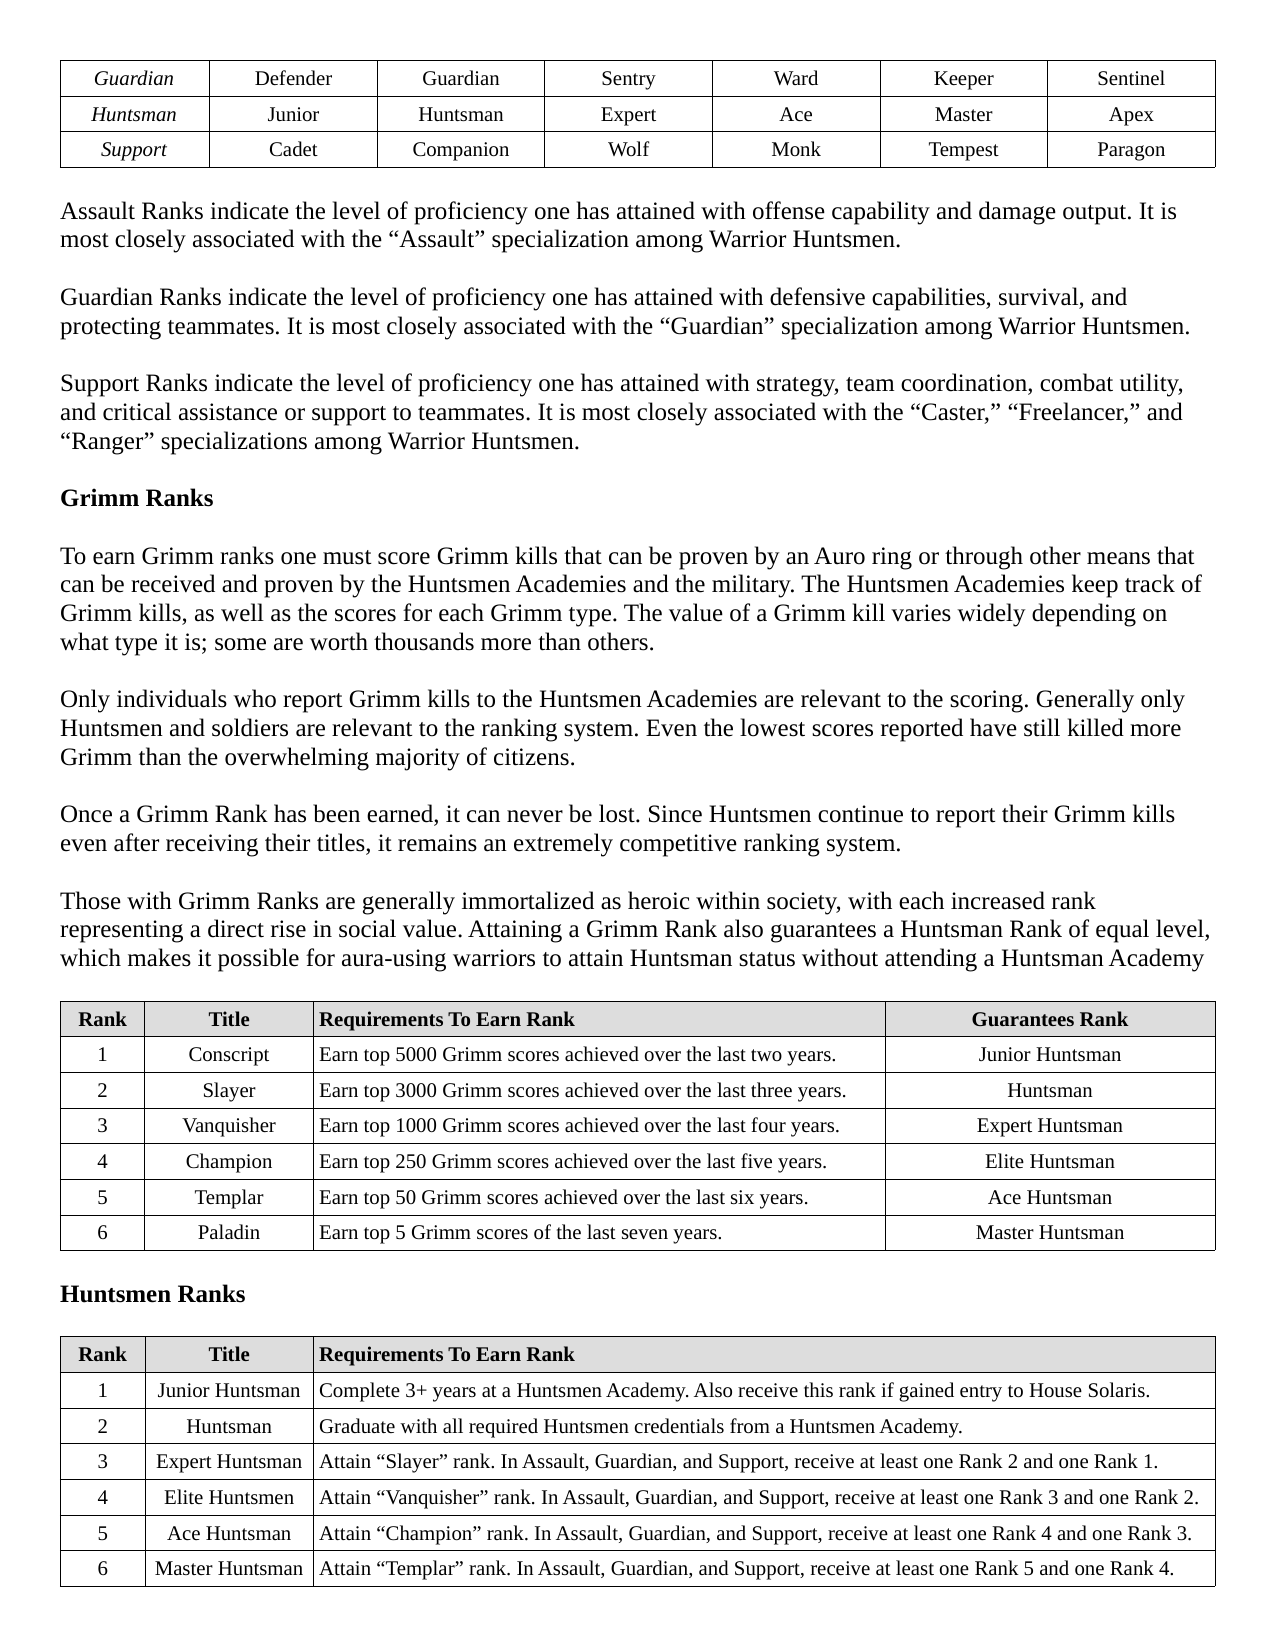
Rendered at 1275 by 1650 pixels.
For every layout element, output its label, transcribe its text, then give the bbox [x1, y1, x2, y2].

table_cell Earn top 250 Grimm scores achieved over the last five years. [314, 1144, 885, 1179]
table_header Title [146, 1337, 313, 1372]
table_cell Sentry [545, 61, 712, 96]
table_header Requirements To Earn Rank [314, 1337, 1215, 1372]
table_cell Huntsman [61, 97, 209, 131]
table_cell Wolf [545, 132, 712, 167]
text Guardian Ranks indicate the level of proficiency one has attained with defensive capabilities, survival, and protecting teammates. It is most closely associated with the “Guardian” specialization among Warrior Huntsmen. [60, 282, 1215, 339]
table_cell Ace Huntsman [146, 1516, 313, 1550]
table_cell Elite Huntsmen [146, 1480, 313, 1514]
table_cell 4 [61, 1480, 145, 1514]
table_cell Huntsman [146, 1409, 313, 1443]
text Those with Grimm Ranks are generally immortalized as heroic within society, with each increased rank representing a direct rise in social value. Attaining a Grimm Rank also guarantees a Huntsman Rank of equal level, which makes it possible for aura-using warriors to attain Huntsman status without attending a Huntsman Academy [60, 886, 1215, 972]
table_cell 1 [61, 1037, 144, 1072]
table_cell Master Huntsman [146, 1551, 313, 1586]
table_cell Huntsman [378, 97, 544, 131]
table_cell Slayer [145, 1073, 313, 1108]
table_cell Ace Huntsman [886, 1180, 1215, 1214]
table_cell 5 [61, 1516, 145, 1550]
table_cell Paladin [145, 1216, 313, 1250]
table_cell 3 [61, 1109, 144, 1143]
table_cell 6 [61, 1551, 145, 1586]
table_cell Attain “Slayer” rank. In Assault, Guardian, and Support, receive at least one Rank 2 and one Rank 1. [314, 1444, 1215, 1479]
table_header Rank [61, 1337, 145, 1372]
subtitle Grimm Ranks [60, 483, 1215, 512]
table_cell Master [881, 97, 1047, 131]
table_cell 2 [61, 1409, 145, 1443]
table_cell Templar [145, 1180, 313, 1214]
text Support Ranks indicate the level of proficiency one has attained with strategy, team coordination, combat utility, and critical assistance or support to teammates. It is most closely associated with the “Caster,” “Freelancer,” and “Ranger” specializations among Warrior Huntsmen. [60, 368, 1215, 454]
table_cell Conscript [145, 1037, 313, 1072]
table_cell Vanquisher [145, 1109, 313, 1143]
table_cell Attain “Champion” rank. In Assault, Guardian, and Support, receive at least one Rank 4 and one Rank 3. [314, 1516, 1215, 1550]
table_cell Graduate with all required Huntsmen credentials from a Huntsmen Academy. [314, 1409, 1215, 1443]
table_cell Earn top 5 Grimm scores of the last seven years. [314, 1216, 885, 1250]
table_header Requirements To Earn Rank [314, 1002, 885, 1036]
table_cell Expert [545, 97, 712, 131]
table_cell Expert Huntsman [146, 1444, 313, 1479]
table_cell Attain “Vanquisher” rank. In Assault, Guardian, and Support, receive at least one Rank 3 and one Rank 2. [314, 1480, 1215, 1514]
table_cell 5 [61, 1180, 144, 1214]
table_cell Monk [713, 132, 880, 167]
text Only individuals who report Grimm kills to the Huntsmen Academies are relevant to the scoring. Generally only Huntsmen and soldiers are relevant to the ranking system. Even the lowest scores reported have still killed more Grimm than the overwhelming majority of citizens. [60, 684, 1215, 771]
table_cell 1 [61, 1373, 145, 1408]
text Once a Grimm Rank has been earned, it can never be lost. Since Huntsmen continue to report their Grimm kills even after receiving their titles, it remains an extremely competitive ranking system. [60, 799, 1215, 857]
table_cell Cadet [210, 132, 377, 167]
text Assault Ranks indicate the level of proficiency one has attained with offense capability and damage output. It is most closely associated with the “Assault” specialization among Warrior Huntsmen. [60, 196, 1215, 253]
table_cell Ward [713, 61, 880, 96]
table_cell Earn top 3000 Grimm scores achieved over the last three years. [314, 1073, 885, 1108]
table_cell Huntsman [886, 1073, 1215, 1108]
table_cell 2 [61, 1073, 144, 1108]
table_cell Companion [378, 132, 544, 167]
table_cell Support [61, 132, 209, 167]
table_cell Champion [145, 1144, 313, 1179]
table_cell 3 [61, 1444, 145, 1479]
table_header Rank [61, 1002, 144, 1036]
table_cell Earn top 5000 Grimm scores achieved over the last two years. [314, 1037, 885, 1072]
subtitle Huntsmen Ranks [60, 1279, 1215, 1308]
table_cell 6 [61, 1216, 144, 1250]
table_cell Defender [210, 61, 377, 96]
table_header Guarantees Rank [886, 1002, 1215, 1036]
table_cell Paragon [1048, 132, 1215, 167]
text To earn Grimm ranks one must score Grimm kills that can be proven by an Auro ring or through other means that can be received and proven by the Huntsmen Academies and the military. The Huntsmen Academies keep track of Grimm kills, as well as the scores for each Grimm type. The value of a Grimm kill varies widely depending on what type it is; some are worth thousands more than others. [60, 541, 1215, 656]
table_header Title [145, 1002, 313, 1036]
table_cell Attain “Templar” rank. In Assault, Guardian, and Support, receive at least one Rank 5 and one Rank 4. [314, 1551, 1215, 1586]
table_cell Sentinel [1048, 61, 1215, 96]
table_cell Earn top 50 Grimm scores achieved over the last six years. [314, 1180, 885, 1214]
table_cell Complete 3+ years at a Huntsmen Academy. Also receive this rank if gained entry to House Solaris. [314, 1373, 1215, 1408]
table_cell Master Huntsman [886, 1216, 1215, 1250]
table_cell Tempest [881, 132, 1047, 167]
table_cell Keeper [881, 61, 1047, 96]
table_cell Junior Huntsman [886, 1037, 1215, 1072]
table_cell Junior [210, 97, 377, 131]
table_cell Ace [713, 97, 880, 131]
table_cell Expert Huntsman [886, 1109, 1215, 1143]
table_cell Guardian [378, 61, 544, 96]
table_cell Earn top 1000 Grimm scores achieved over the last four years. [314, 1109, 885, 1143]
table_cell Apex [1048, 97, 1215, 131]
table_cell 4 [61, 1144, 144, 1179]
table_cell Elite Huntsman [886, 1144, 1215, 1179]
table_cell Junior Huntsman [146, 1373, 313, 1408]
table_cell Guardian [61, 61, 209, 96]
